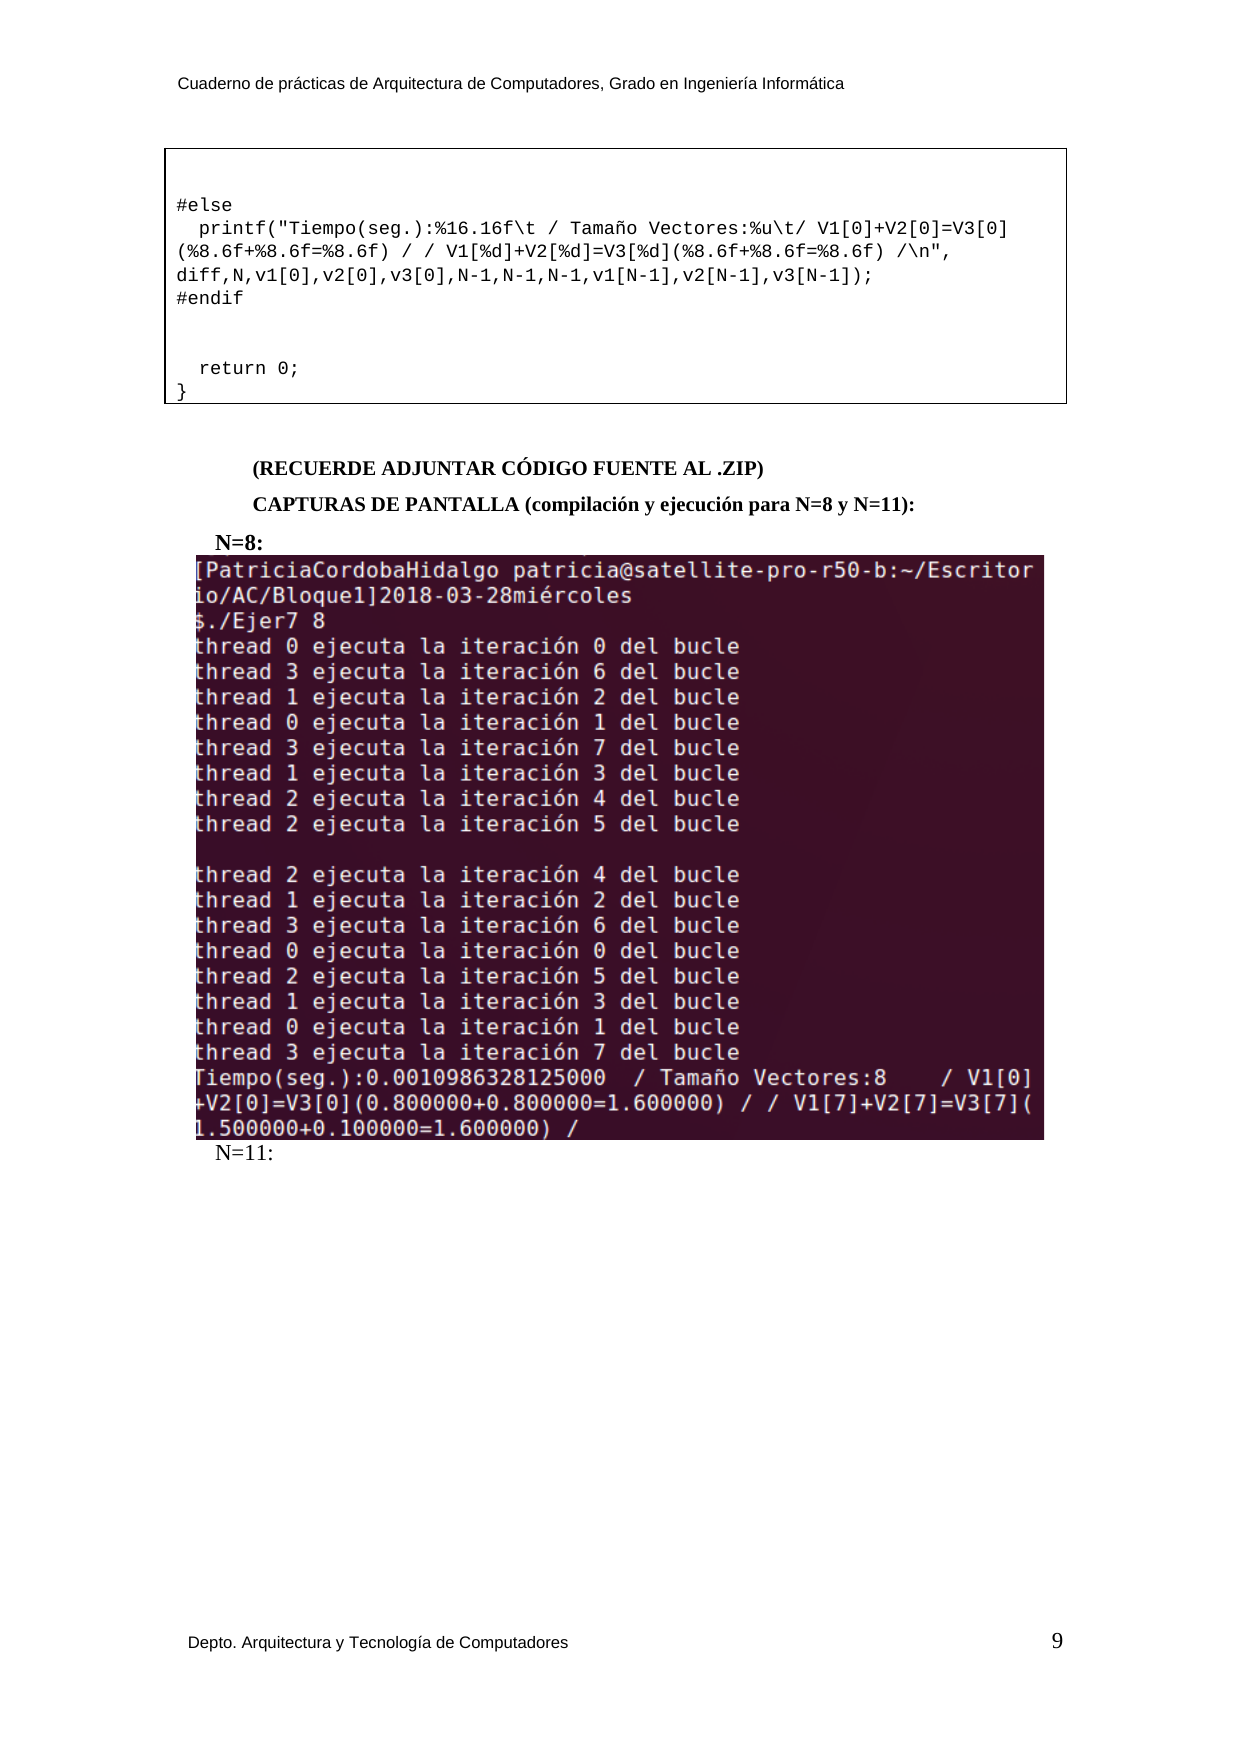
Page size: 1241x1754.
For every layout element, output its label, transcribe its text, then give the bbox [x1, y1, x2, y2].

picture [196, 555, 1045, 1140]
text N=8: [215, 529, 1063, 555]
text (RECUERDE ADJUNTAR CÓDIGO FUENTE AL .ZIP) [252, 456, 1063, 480]
table_header #else printf("Tiempo(seg.):%16.16f\t / Tamaño Vectores:%u\t/ V1[0]+V2[0]=V3[0](%8.6f+%8.6f=%8.6f) / / V1[%d]+V2[%d]=V3[%d](%8.6f+%8.6f=%8.6f) /\n", diff,N,v1[0],v2[0],v3[0],N-1,N-1,N-1,v1[N-1],v2[N-1],v3[N-1]); #endif return 0; } [166, 149, 1066, 403]
text CAPTURAS DE PANTALLA (compilación y ejecución para N=8 y N=11): [252, 492, 1063, 516]
list N=11: [215, 1031, 1063, 1166]
